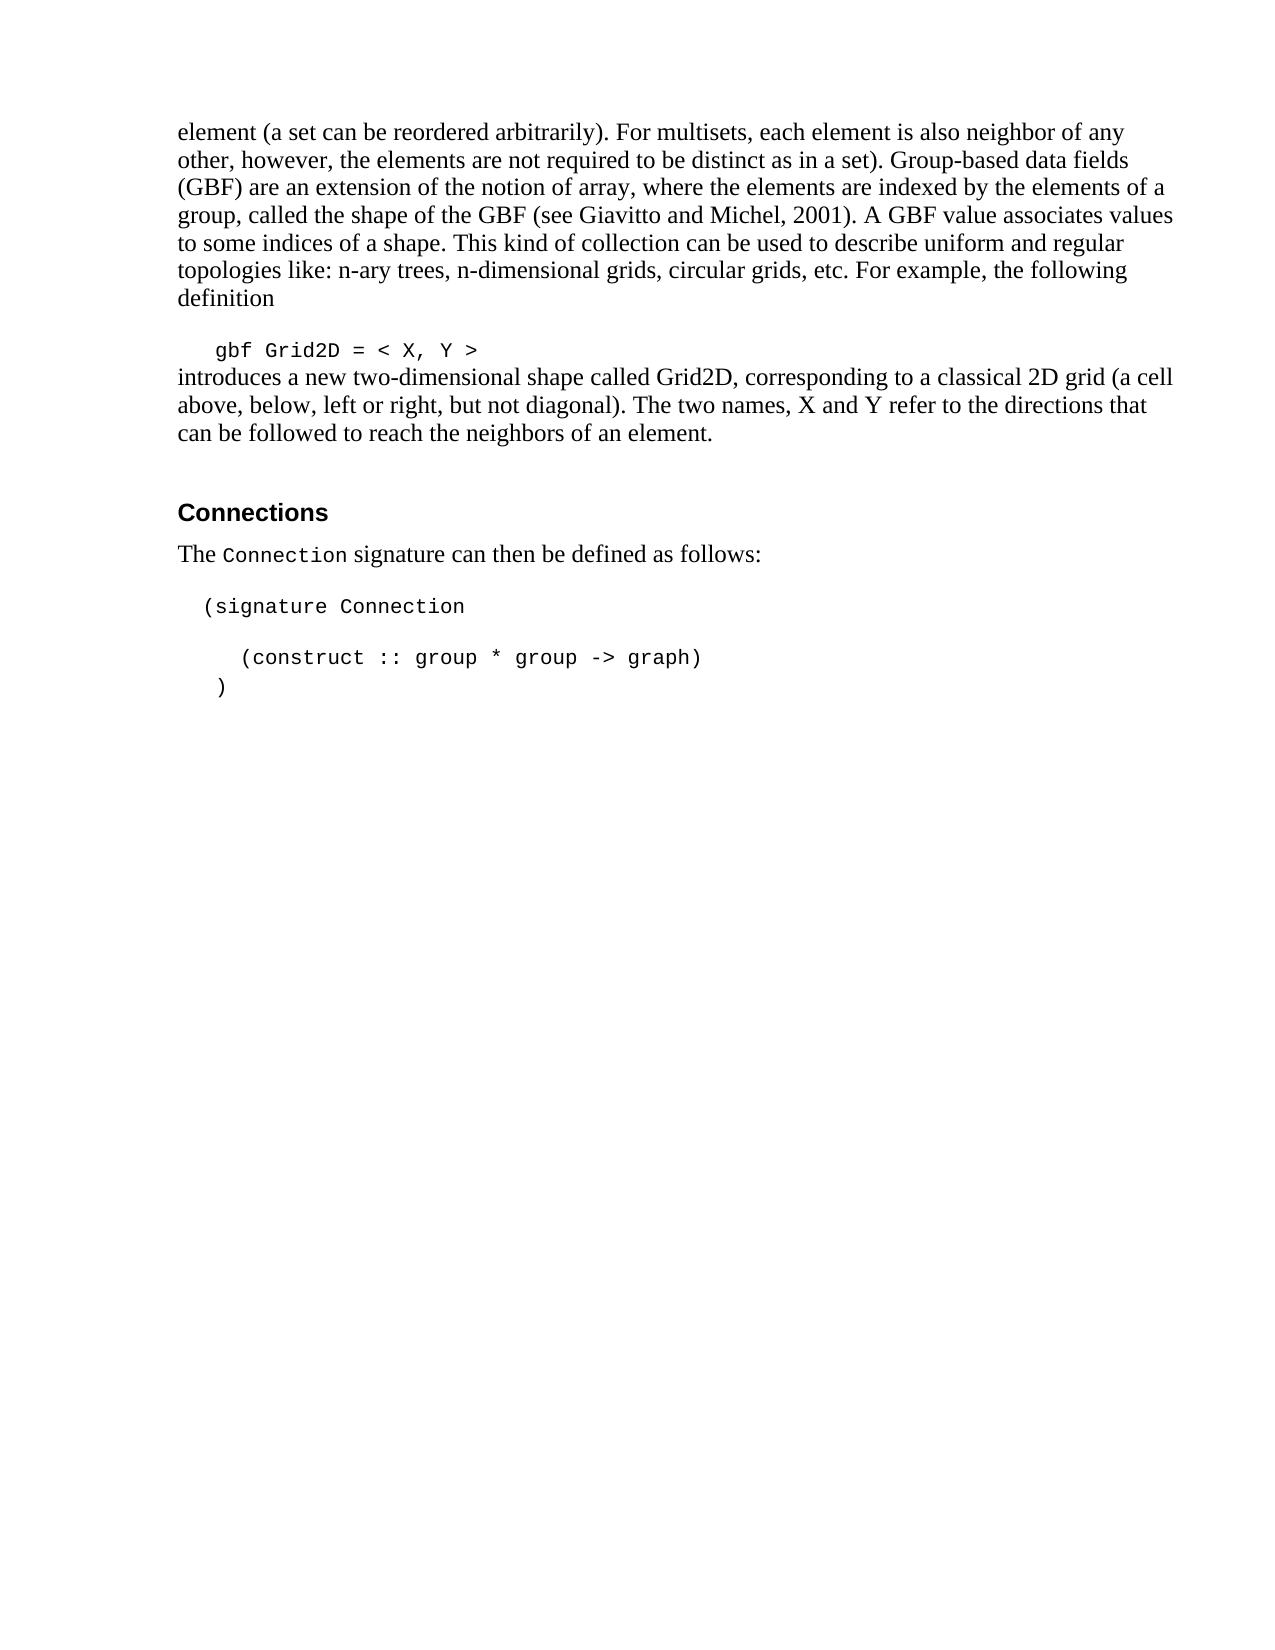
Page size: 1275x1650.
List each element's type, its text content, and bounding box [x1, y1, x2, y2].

text The Connection signature can then be defined as follows: [347, 540, 1186, 568]
text introduces a new two-dimensional shape called Grid2D, corresponding to a classical 2D grid (a cell above, below, left or right, but not diagonal). The two names, X and Y refer to the directions that can be followed to reach the neighbors of an element. [177, 363, 1186, 447]
subtitle Connections [329, 499, 1186, 527]
text element (a set can be reordered arbitrarily). For multisets, each element is also neighbor of any other, however, the elements are not required to be distinct as in a set). Group-based data fields (GBF) are an extension of the notion of array, where the elements are indexed by the elements of a group, called the shape of the GBF (see Giavitto and Michel, 2001). A GBF value associates values to some indices of a shape. This kind of collection can be used to describe uniform and regular topologies like: n-ary trees, n-dimensional grids, circular grids, etc. For example, the following definition [177, 118, 1186, 312]
text (signature Connection (construct :: group * group -> graph) ) [177, 596, 1186, 699]
text gbf Grid2D = < X, Y > [483, 340, 1186, 363]
